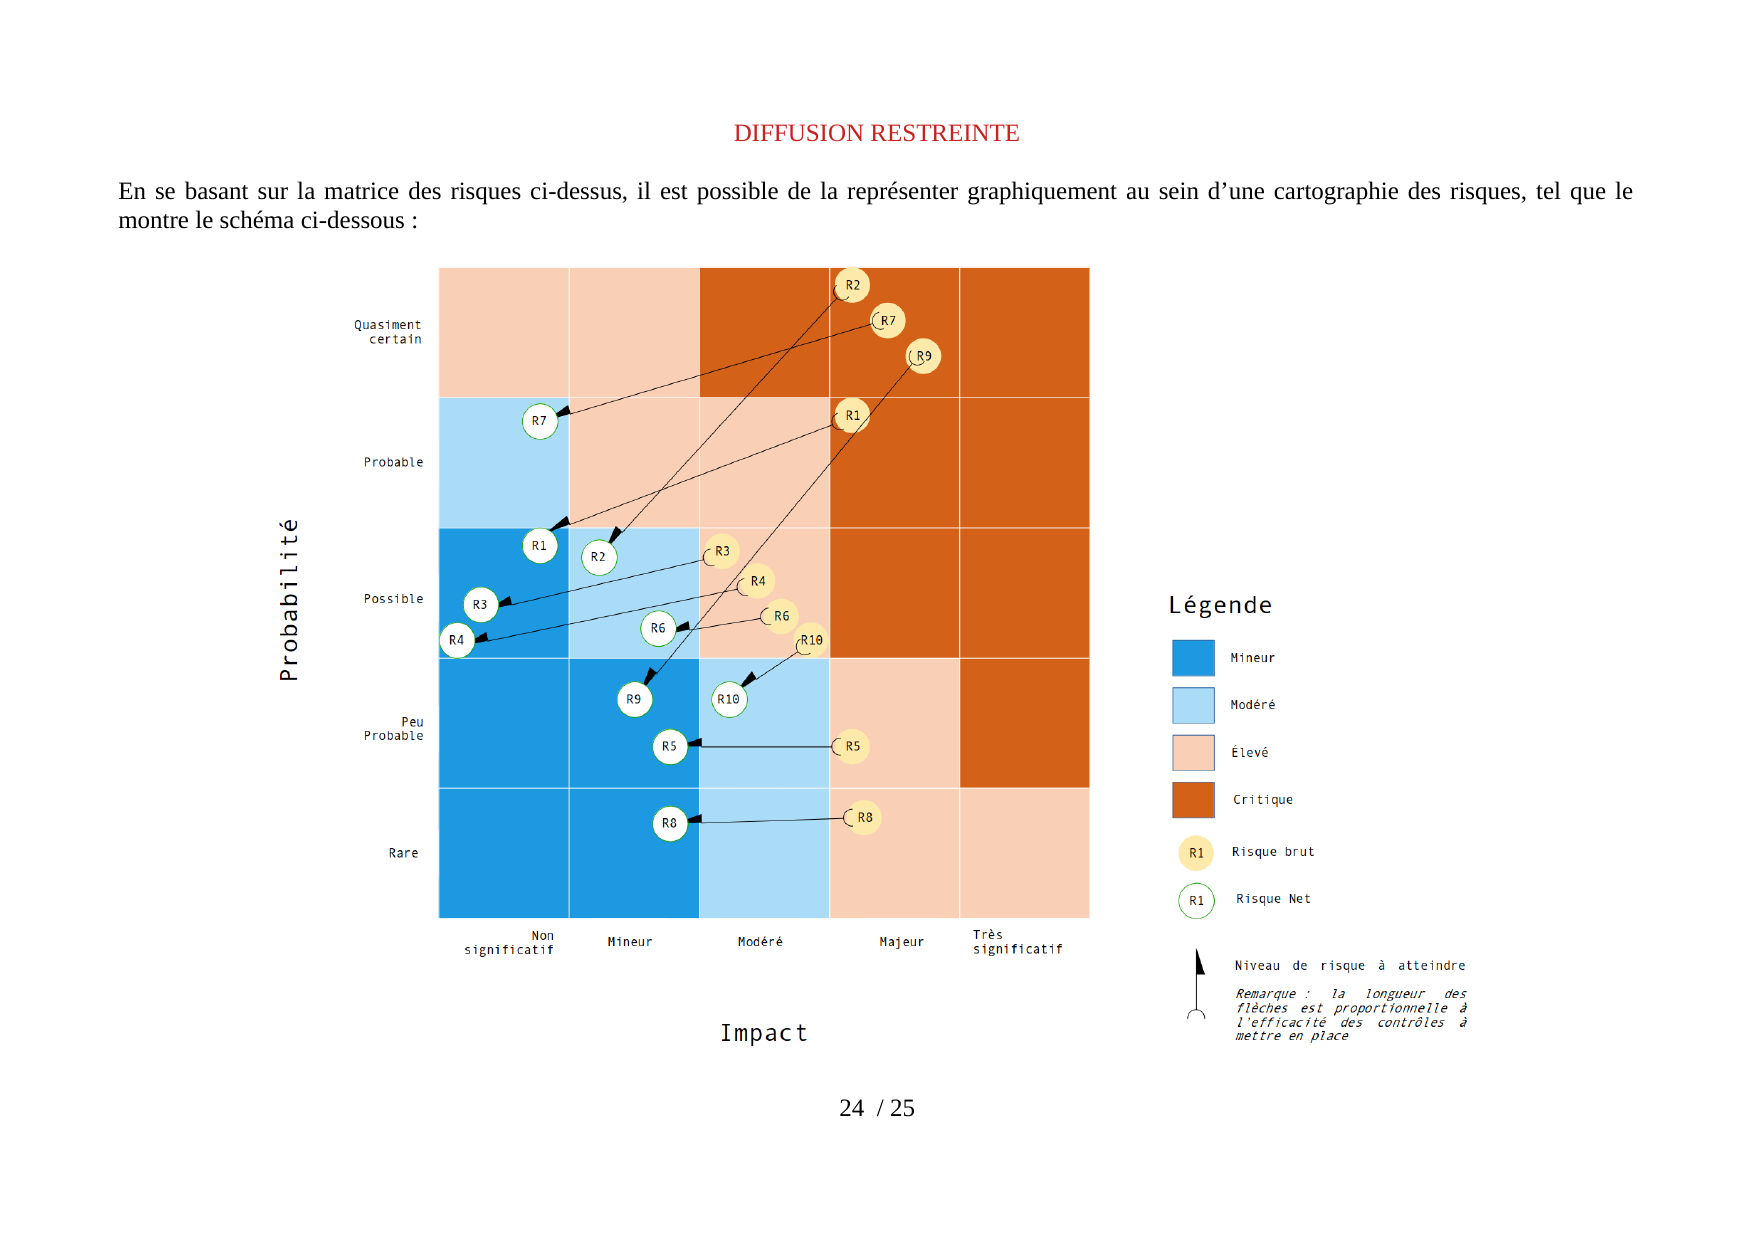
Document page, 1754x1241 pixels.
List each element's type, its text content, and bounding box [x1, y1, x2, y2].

picture [267, 262, 1487, 1062]
text En se basant sur la matrice des risques ci-dessus, il est possible de la représenter graphiquement au sein d’une cartographie des risques, tel que le montre le schéma ci-dessous : [118, 176, 1636, 234]
